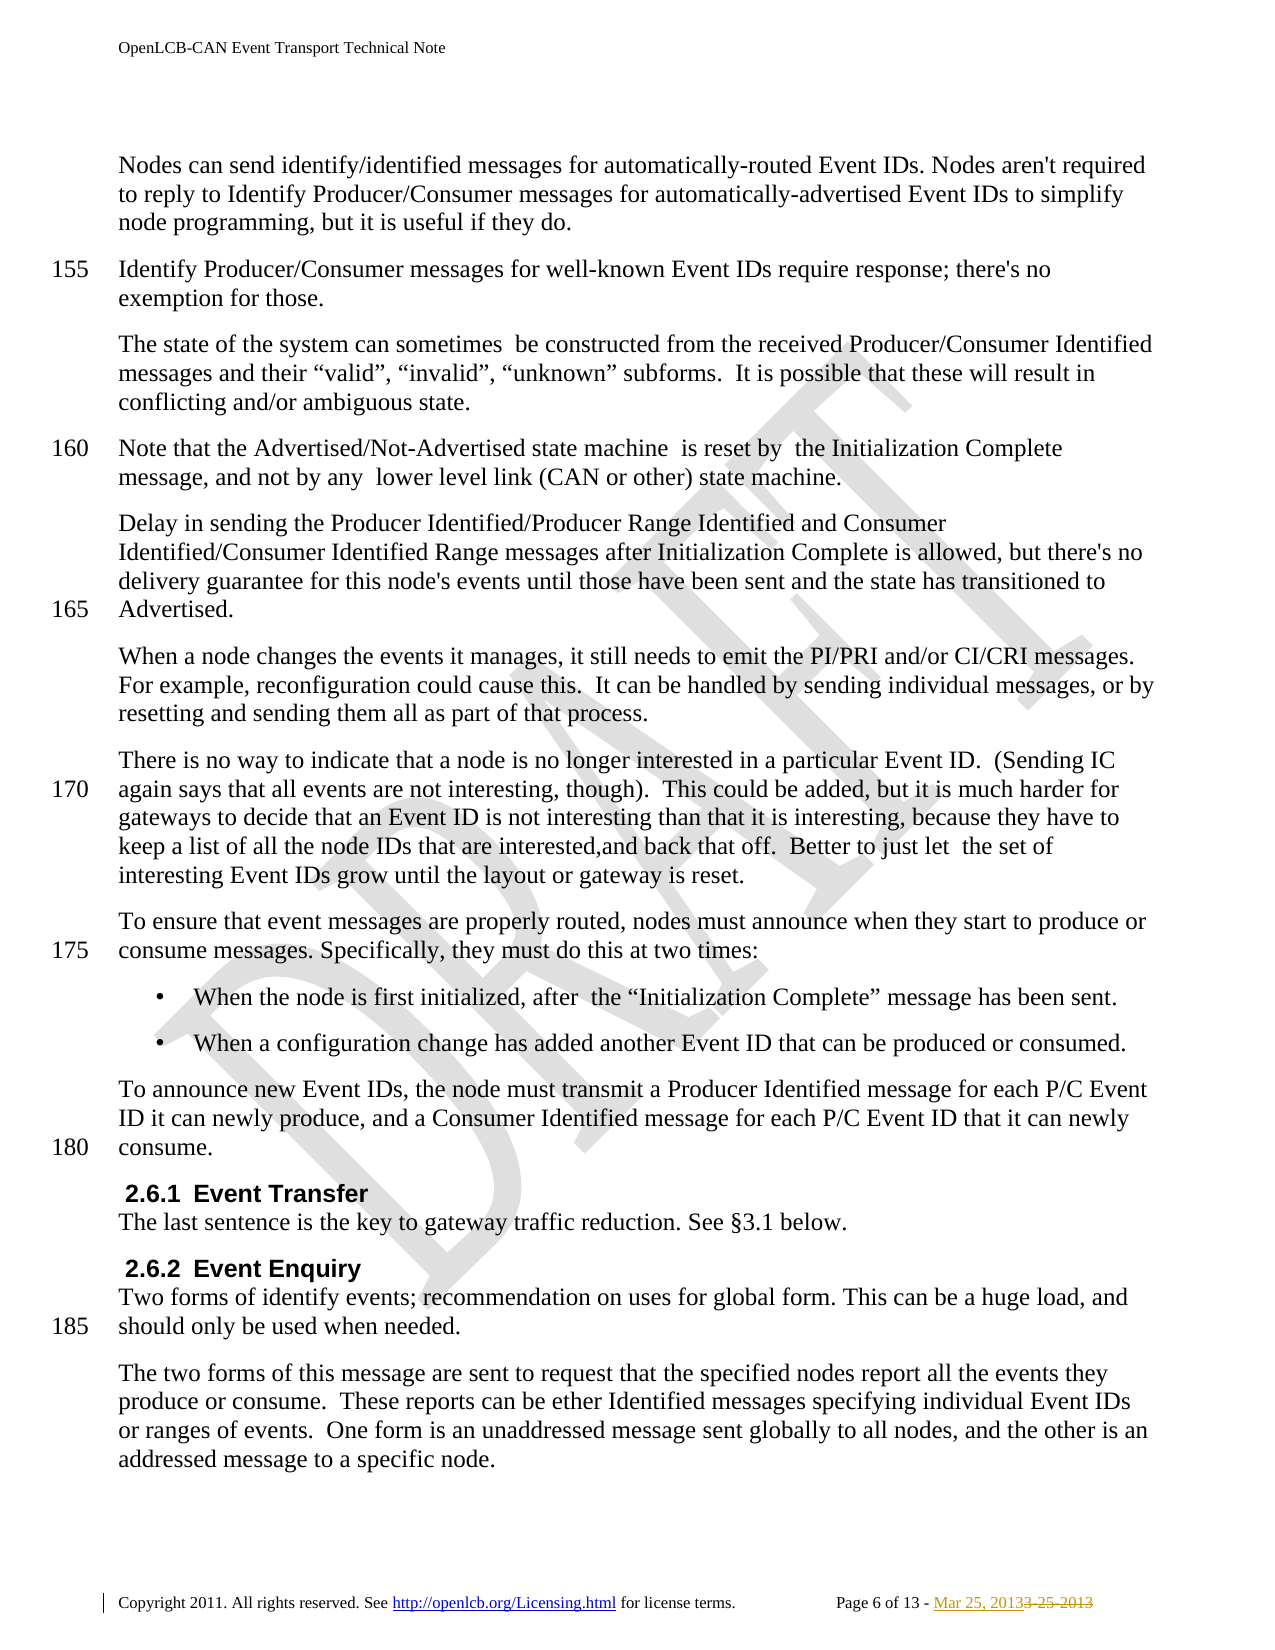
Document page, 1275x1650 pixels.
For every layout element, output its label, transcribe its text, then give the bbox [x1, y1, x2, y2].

text Delay in sending the Producer Identified/Producer Range Identified and Consumer Identified/Consumer Identified Range messages after Initialization Complete is allowed, but there's no delivery guarantee for this node's events until those have been sent and the state has transitioned to Advertised. [912, 508, 1157, 623]
subtitle Event Transfer [118, 1178, 360, 1207]
text To ensure that event messages are properly routed, nodes must announce when they start to produce or consume messages. Specifically, they must do this at two times: [689, 906, 1157, 964]
text Note that the Advertised/Not-Advertised state machine is reset by the Initialization Complete message, and not by any lower level link (CAN or other) state machine. [837, 433, 1157, 491]
text The last sentence is the key to gateway traffic reduction. See §3.1 below. [403, 1207, 489, 1236]
text The last sentence is the key to gateway traffic reduction. See §3.1 below. [504, 1207, 1157, 1236]
text Nodes can send identify/identified messages for automatically-routed Event IDs. Nodes aren't required to reply to Identify Producer/Consumer messages for automatically-advertised Event IDs to simplify node programming, but it is useful if they do. [118, 150, 1157, 236]
list When a configuration change has added another Event ID that can be produced or consumed. [428, 1028, 520, 1057]
subtitle Event Enquiry [118, 1254, 429, 1282]
text When a node changes the events it manages, it still needs to emit the PI/PRI and/or CI/CRI messages. For example, reconfiguration could cause this. It can be handled by sending individual messages, or by resetting and sending them all as part of that process. [118, 641, 787, 727]
text There is no way to indicate that a node is no longer interested in a particular Event ID. (Sending IC again says that all events are not interesting, though). This could be added, but it is much harder for gateways to decide that an Event ID is not interesting than that it is interesting, because they have to keep a list of all the node IDs that are interested,and back that off. Better to just let the set of interesting Event IDs grow until the layout or gateway is reset. [577, 745, 701, 856]
text Identify Producer/Consumer messages for well-known Event IDs require response; there's no exemption for those. [118, 254, 1157, 311]
text There is no way to indicate that a node is no longer interested in a particular Event ID. (Sending IC again says that all events are not interesting, though). This could be added, but it is much harder for gateways to decide that an Event ID is not interesting than that it is interesting, because they have to keep a list of all the node IDs that are interested,and back that off. Better to just let the set of interesting Event IDs grow until the layout or gateway is reset. [118, 745, 656, 889]
subtitle [458, 1254, 1157, 1282]
text Note that the Advertised/Not-Advertised state machine is reset by the Initialization Complete message, and not by any lower level link (CAN or other) state machine. [118, 433, 755, 491]
text To announce new Event IDs, the node must transmit a Producer Identified message for each P/C Event ID it can newly produce, and a Consumer Identified message for each P/C Event ID that it can newly consume. [270, 1074, 488, 1161]
list When the node is first initialized, after the “Initialization Complete” message has been sent. [217, 982, 357, 1010]
text To ensure that event messages are properly routed, nodes must announce when they start to produce or consume messages. Specifically, they must do this at two times: [118, 906, 427, 964]
text To announce new Event IDs, the node must transmit a Producer Identified message for each P/C Event ID it can newly produce, and a Consumer Identified message for each P/C Event ID that it can newly consume. [118, 1074, 314, 1161]
text When a node changes the events it manages, it still needs to emit the PI/PRI and/or CI/CRI messages. For example, reconfiguration could cause this. It can be handled by sending individual messages, or by resetting and sending them all as part of that process. [798, 641, 1157, 727]
text To ensure that event messages are properly routed, nodes must announce when they start to produce or consume messages. Specifically, they must do this at two times: [412, 906, 515, 964]
text There is no way to indicate that a node is no longer interested in a particular Event ID. (Sending IC again says that all events are not interesting, though). This could be added, but it is much harder for gateways to decide that an Event ID is not interesting than that it is interesting, because they have to keep a list of all the node IDs that are interested,and back that off. Better to just let the set of interesting Event IDs grow until the layout or gateway is reset. [664, 745, 1157, 889]
text Note that the Advertised/Not-Advertised state machine is reset by the Initialization Complete message, and not by any lower level link (CAN or other) state machine. [759, 433, 852, 491]
text Delay in sending the Producer Identified/Producer Range Identified and Consumer Identified/Consumer Identified Range messages after Initialization Complete is allowed, but there's no delivery guarantee for this node's events until those have been sent and the state has transitioned to Advertised. [118, 508, 683, 623]
list When a configuration change has added another Event ID that can be produced or consumed. [224, 1028, 410, 1057]
text The state of the system can sometimes be constructed from the received Producer/Consumer Identified messages and their “valid”, “invalid”, “unknown” subforms. It is possible that these will result in conflicting and/or ambiguous state. [118, 329, 1157, 415]
list When the node is first initialized, after the “Initialization Complete” message has been sent. [505, 982, 601, 1010]
subtitle Event Transfer [519, 1178, 1157, 1207]
list When a configuration change has added another Event ID that can be produced or consumed. [534, 1028, 1157, 1057]
text Delay in sending the Producer Identified/Producer Range Identified and Consumer Identified/Consumer Identified Range messages after Initialization Complete is allowed, but there's no delivery guarantee for this node's events until those have been sent and the state has transitioned to Advertised. [665, 508, 984, 623]
list When the node is first initialized, after the “Initialization Complete” message has been sent. [730, 982, 1157, 1010]
text The two forms of this message are sent to request that the specified nodes report all the events they produce or consume. These reports can be ether Identified messages specifying individual Event IDs or ranges of events. One form is an unaddressed message sent globally to all nodes, and the other is an addressed message to a specific node. [118, 1358, 1157, 1473]
list When the node is first initialized, after the “Initialization Complete” message has been sent. [376, 982, 473, 1010]
text To announce new Event IDs, the node must transmit a Producer Identified message for each P/C Event ID it can newly produce, and a Consumer Identified message for each P/C Event ID that it can newly consume. [470, 1074, 1157, 1161]
list When the node is first initialized, after the “Initialization Complete” message has been sent. [619, 982, 721, 1010]
text To ensure that event messages are properly routed, nodes must announce when they start to produce or consume messages. Specifically, they must do this at two times: [539, 906, 707, 964]
text Two forms of identify events; recommendation on uses for global form. This can be a huge load, and should only be used when needed. [118, 1282, 1157, 1340]
text The last sentence is the key to gateway traffic reduction. See §3.1 below. [118, 1207, 389, 1236]
subtitle Event Transfer [374, 1178, 494, 1207]
